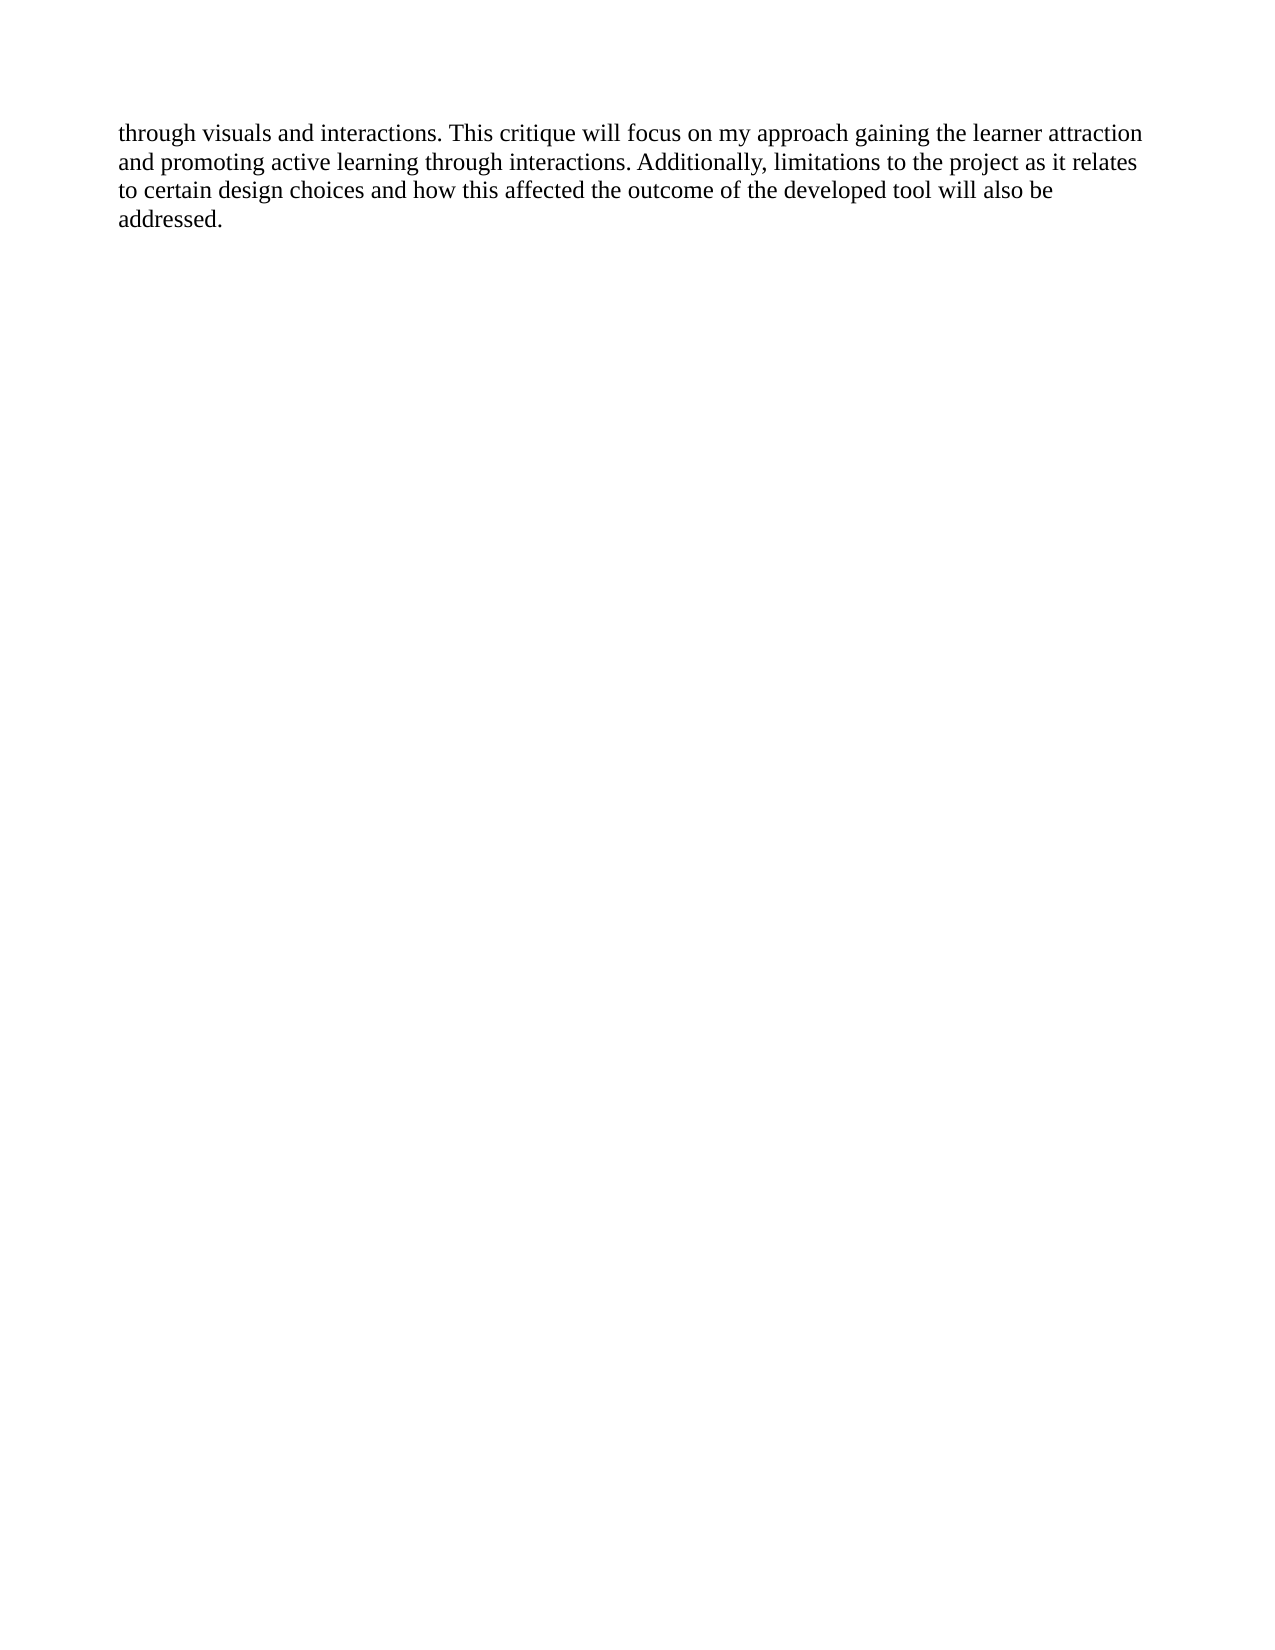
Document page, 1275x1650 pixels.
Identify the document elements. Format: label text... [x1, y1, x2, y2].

text through visuals and interactions. This critique will focus on my approach gaining the learner attraction and promoting active learning through interactions. Additionally, limitations to the project as it relates to certain design choices and how this affected the outcome of the developed tool will also be addressed. [118, 118, 1157, 233]
